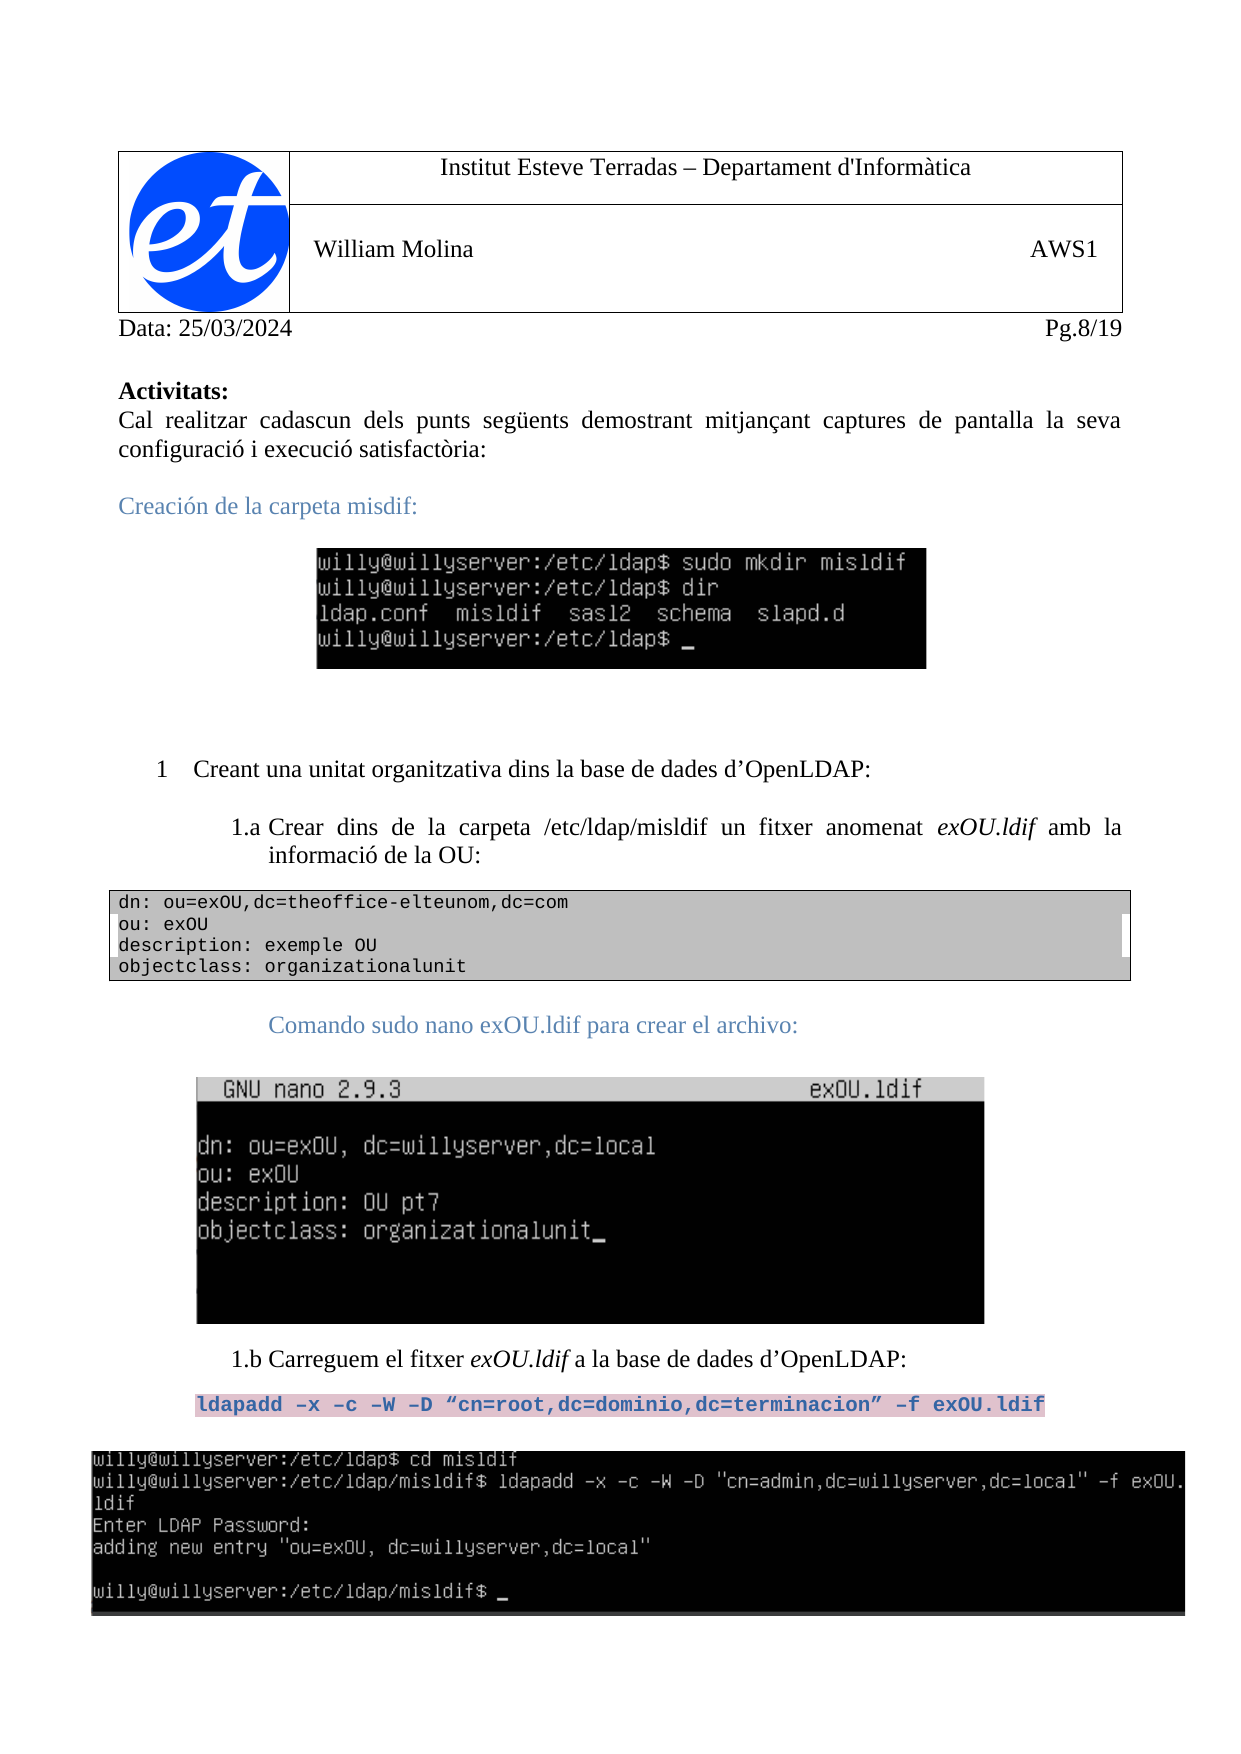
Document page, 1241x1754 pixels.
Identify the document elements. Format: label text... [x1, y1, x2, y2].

list Crear dins de la carpeta /etc/ldap/misldif un fitxer anomenat exOU.ldif amb la informació de la OU: [231, 812, 1122, 869]
list Carreguem el fitxer exOU.ldif a la base de dades d’OpenLDAP: [231, 1088, 1122, 1373]
text ldapadd –x –c –W –D “cn=root,dc=dominio,dc=terminacion” –f exOU.ldif [118, 1394, 1122, 1417]
picture [129, 152, 289, 312]
text Comando sudo nano exOU.ldif para crear el archivo: [268, 1010, 1122, 1039]
text Cal realitzar cadascun dels punts següents demostrant mitjançant captures de pantalla la seva configuració i execució satisfactòria: [118, 405, 1122, 463]
text Creación de la carpeta misdif: [118, 491, 1122, 520]
text Activitats: [118, 376, 1122, 405]
text dn: ou=exOU,dc=theoffice-elteunom,dc=com [110, 891, 1130, 914]
list Creant una unitat organitzativa dins la base de dades d’OpenLDAP: [156, 754, 1122, 783]
picture [90, 1451, 1186, 1616]
text objectclass: organizationalunit [110, 954, 1130, 980]
picture [316, 548, 927, 669]
picture [196, 1077, 985, 1324]
text ou: exOU [118, 914, 1122, 936]
text description: exemple OU [118, 936, 1122, 954]
